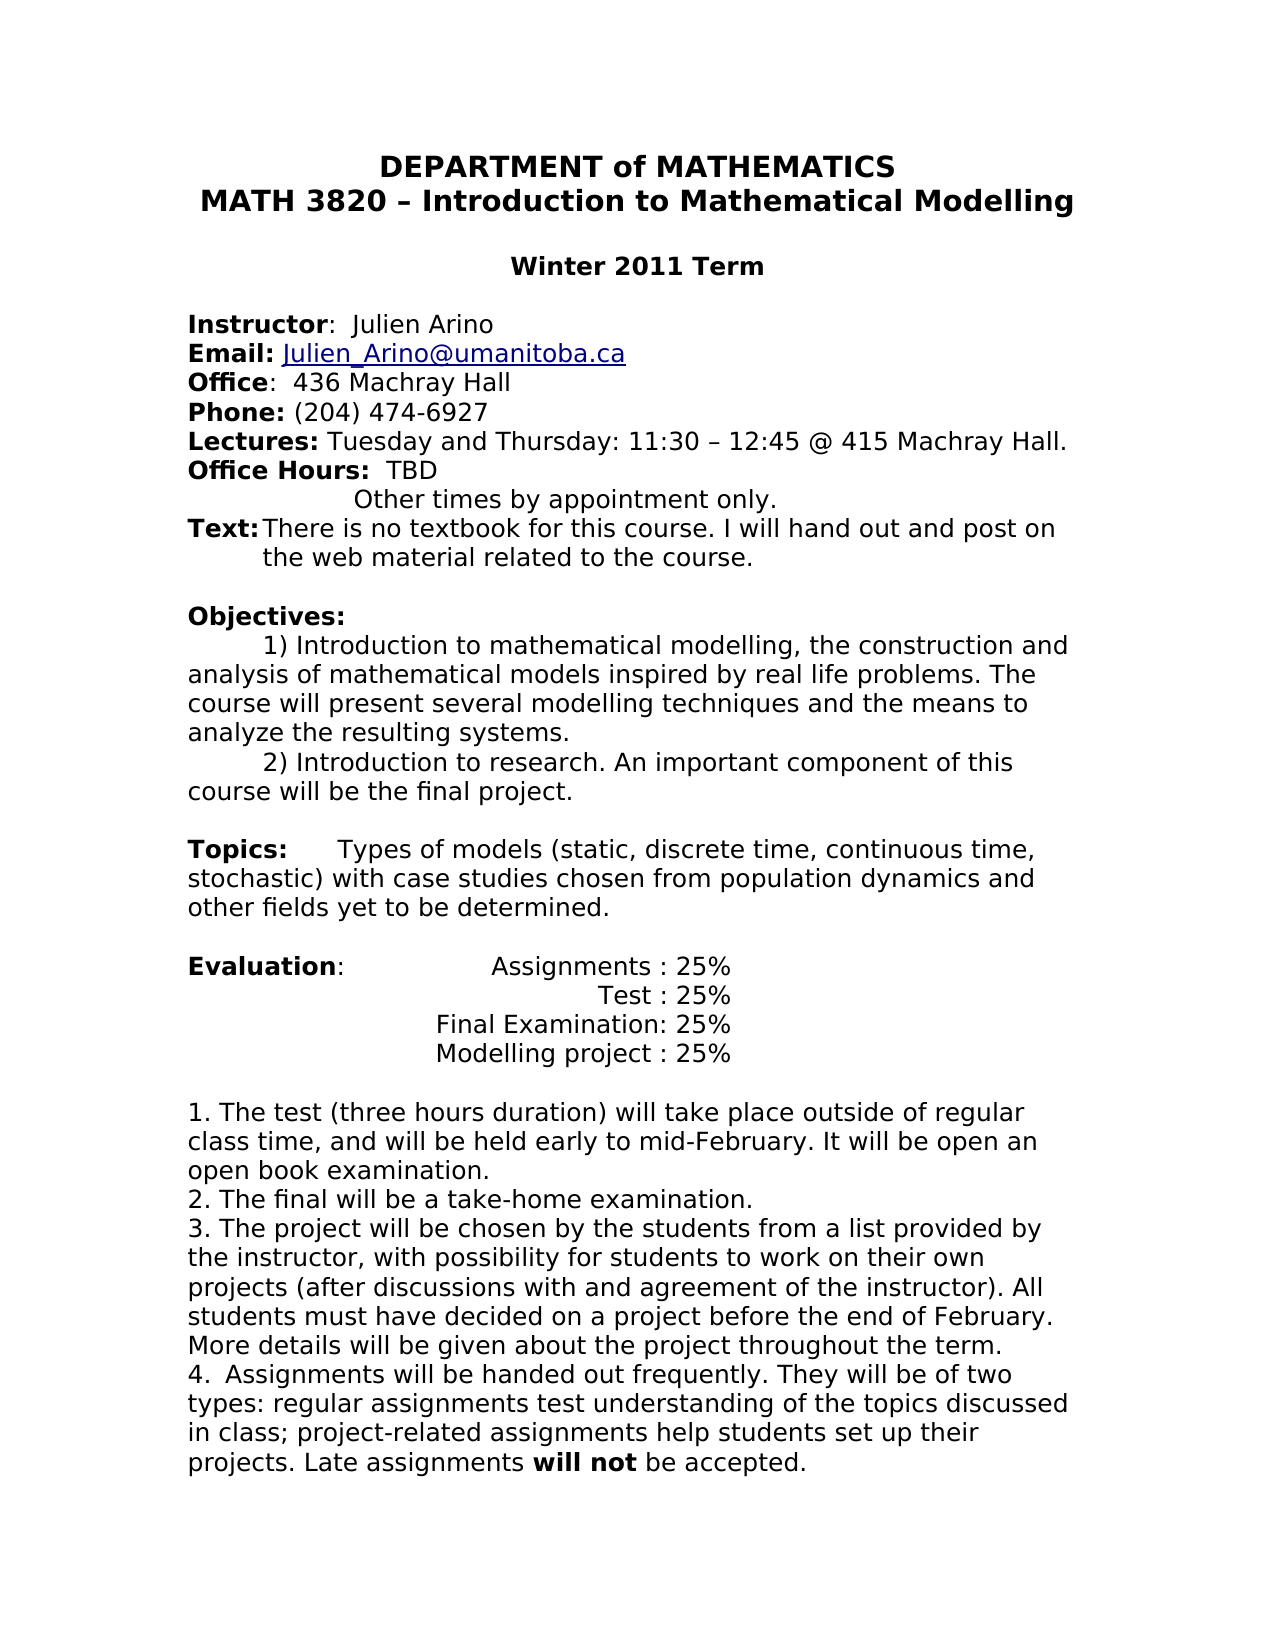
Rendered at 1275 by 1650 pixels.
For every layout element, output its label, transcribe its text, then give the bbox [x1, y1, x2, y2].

text Winter 2011 Term [187, 252, 1087, 281]
text Test : 25% [187, 981, 1087, 1010]
text Office Hours: TBD [187, 456, 1087, 485]
text Evaluation: Assignments : 25% [187, 952, 1087, 981]
text 2. The final will be a take-home examination. [187, 1185, 1087, 1214]
text DEPARTMENT of MATHEMATICS [187, 150, 1087, 184]
text Final Examination: 25% [187, 1010, 1087, 1039]
text 1. The test (three hours duration) will take place outside of regular class time, and will be held early to mid-February. It will be open an open book examination. [187, 1098, 1087, 1185]
text 3. The project will be chosen by the students from a list provided by the instructor, with possibility for students to work on their own projects (after discussions with and agreement of the instructor). All students must have decided on a project before the end of February. More details will be given about the project throughout the term. [187, 1214, 1087, 1360]
text 1) Introduction to mathematical modelling, the construction and analysis of mathematical models inspired by real life problems. The course will present several modelling techniques and the means to analyze the resulting systems. 2) Introduction to research. An important component of this course will be the final project. [187, 631, 1087, 806]
text MATH 3820 – Introduction to Mathematical Modelling [187, 184, 1087, 218]
text Modelling project : 25% [187, 1039, 1087, 1068]
text Lectures: Tuesday and Thursday: 11:30 – 12:45 @ 415 Machray Hall. [187, 427, 1087, 456]
text Text: There is no textbook for this course. I will hand out and post on the web material related to the course. [187, 514, 1087, 573]
text Office: 436 Machray Hall [187, 368, 1087, 398]
text Objectives: [187, 602, 1087, 631]
text Topics: Types of models (static, discrete time, continuous time, stochastic) with case studies chosen from population dynamics and other fields yet to be determined. [187, 835, 1087, 923]
text Email: Julien_Arino@umanitoba.ca [187, 339, 1087, 368]
text Other times by appointment only. [262, 485, 1087, 514]
text Instructor: Julien Arino [187, 310, 1087, 339]
list Assignments will be handed out frequently. They will be of two types: regular assignments test understanding of the topics discussed in class; project-related assignments help students set up their projects. Late assignments will not be accepted. [187, 1360, 1087, 1477]
text Phone: (204) 474-6927 [187, 398, 1087, 427]
